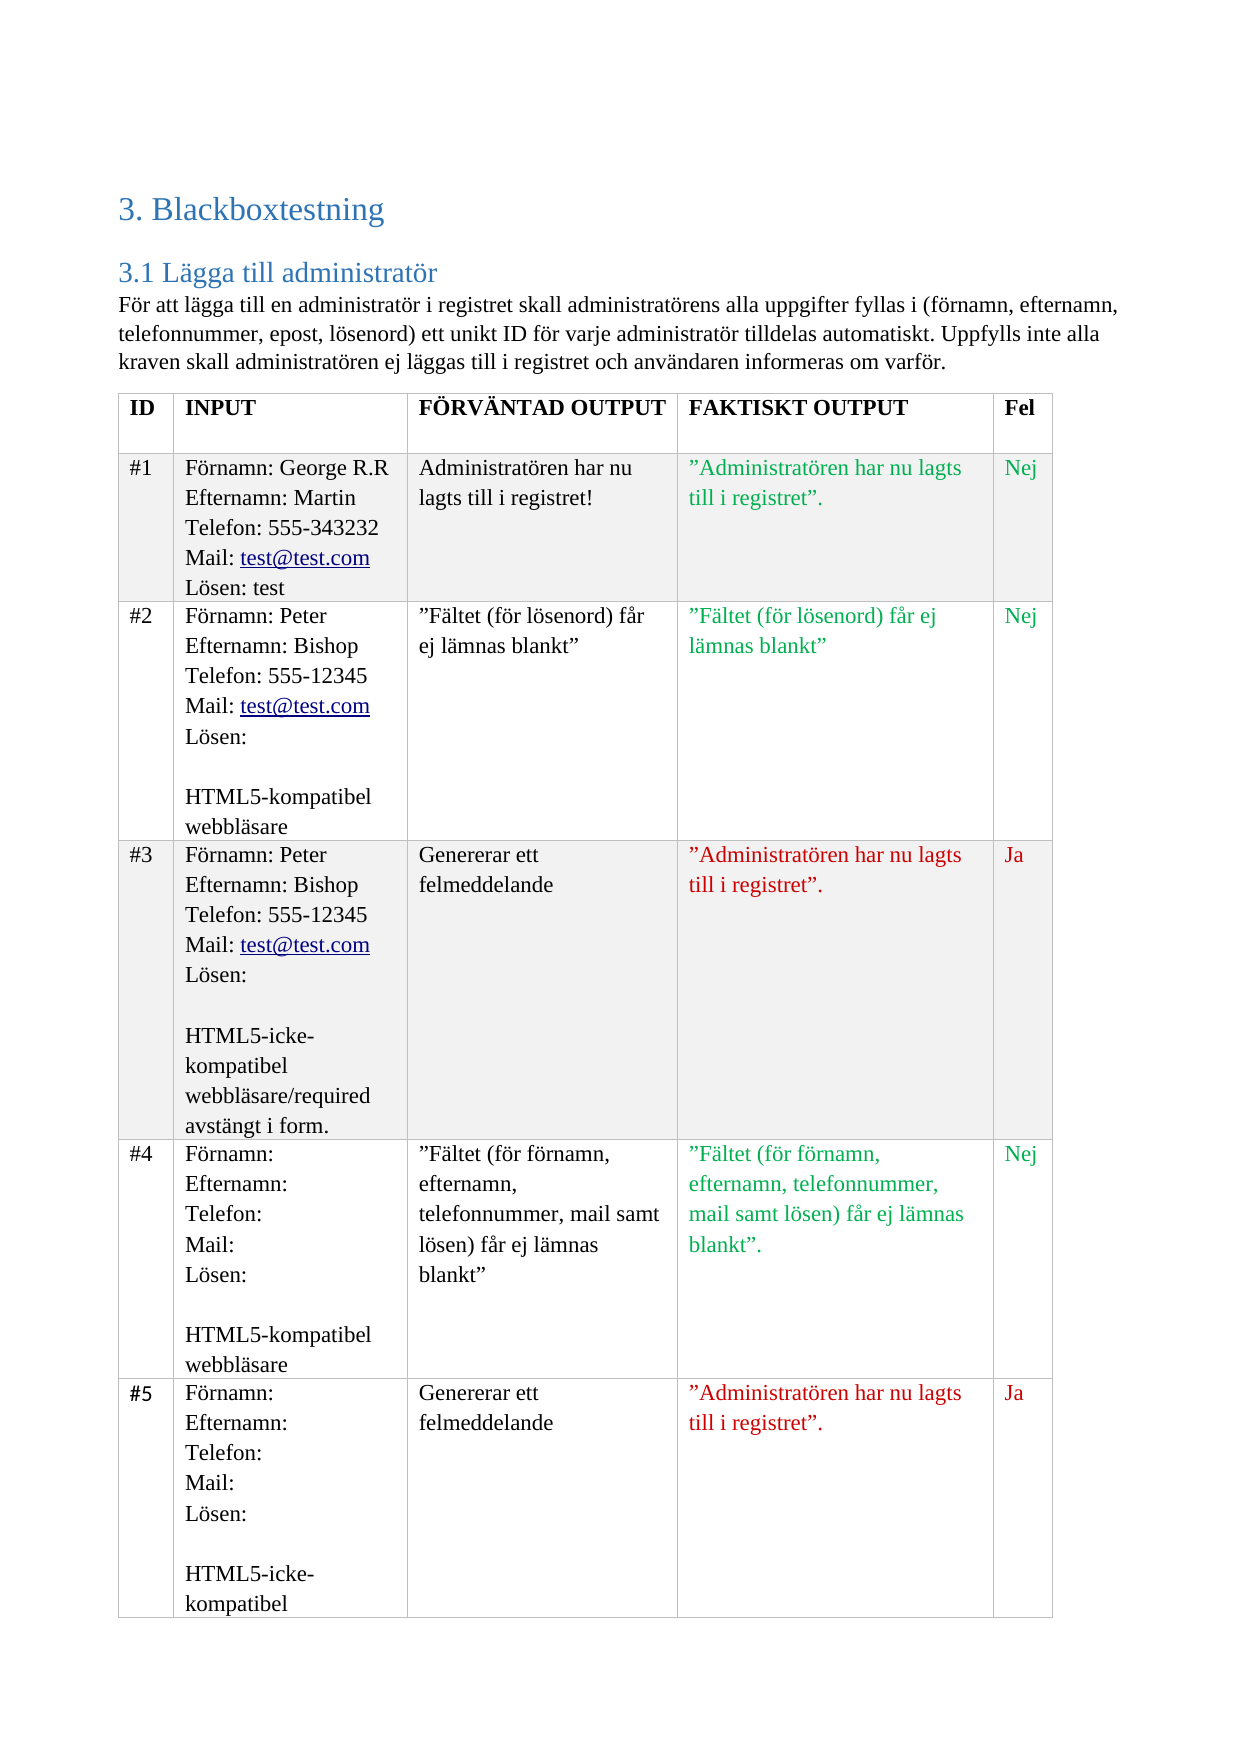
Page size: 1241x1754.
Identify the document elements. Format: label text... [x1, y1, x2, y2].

text För att lägga till en administratör i registret skall administratörens alla uppgifter fyllas i (förnamn, efternamn, telefonnummer, epost, lösenord) ett unikt ID för varje administratör tilldelas automatiskt. Uppfylls inte alla kraven skall administratören ej läggas till i registret och användaren informeras om varför. [118, 291, 1122, 374]
subtitle 3.1 Lägga till administratör [118, 256, 1122, 289]
table_cell #3 [119, 841, 173, 1139]
table_header Fel [994, 394, 1052, 453]
table_cell ”Fältet (för förnamn, efternamn, telefonnummer, mail samt lösen) får ej lämnas blankt” [408, 1140, 677, 1378]
table_cell #4 [119, 1140, 173, 1378]
table_cell ”Fältet (för lösenord) får ej lämnas blankt” [408, 602, 677, 840]
subtitle 3. Blackboxtestning [118, 190, 1122, 228]
table_cell Förnamn: Efternamn: Telefon: Mail: Lösen: HTML5-kompatibel webbläsare [174, 1140, 407, 1378]
table_cell Ja [994, 1379, 1052, 1617]
table_cell ”Fältet (för förnamn, efternamn, telefonnummer, mail samt lösen) får ej lämnas blankt”. [678, 1140, 993, 1378]
table_header INPUT [174, 394, 407, 453]
table_header FAKTISKT OUTPUT [678, 394, 993, 453]
table_header FÖRVÄNTAD OUTPUT [408, 394, 677, 453]
table_cell Förnamn: Efternamn: Telefon: Mail: Lösen: HTML5-icke-kompatibel [174, 1379, 407, 1617]
table_cell Förnamn: Peter Efternamn: Bishop Telefon: 555-12345 Mail: test@test.com Lösen: HTML5-icke-kompatibel webbläsare/required avstängt i form. [174, 841, 407, 1139]
table_cell Nej [994, 602, 1052, 840]
table_cell ”Administratören har nu lagts till i registret”. [678, 841, 993, 1139]
table_cell Nej [994, 454, 1052, 601]
table_cell #1 [119, 454, 173, 601]
table_cell Förnamn: Peter Efternamn: Bishop Telefon: 555-12345 Mail: test@test.com Lösen: HTML5-kompatibel webbläsare [174, 602, 407, 840]
table_cell Administratören har nu lagts till i registret! [408, 454, 677, 601]
table_cell ”Administratören har nu lagts till i registret”. [678, 454, 993, 601]
table_cell Nej [994, 1140, 1052, 1378]
table_cell Genererar ett felmeddelande [408, 1379, 677, 1617]
table_cell #5 [119, 1379, 173, 1617]
table_cell Genererar ett felmeddelande [408, 841, 677, 1139]
table_cell ”Administratören har nu lagts till i registret”. [678, 1379, 993, 1617]
table_cell #2 [119, 602, 173, 840]
table_header ID [119, 394, 173, 453]
table_cell Ja [994, 841, 1052, 1139]
table_cell Förnamn: George R.R Efternamn: Martin Telefon: 555-343232 Mail: test@test.com Lösen: test [174, 454, 407, 601]
table_cell ”Fältet (för lösenord) får ej lämnas blankt” [678, 602, 993, 840]
